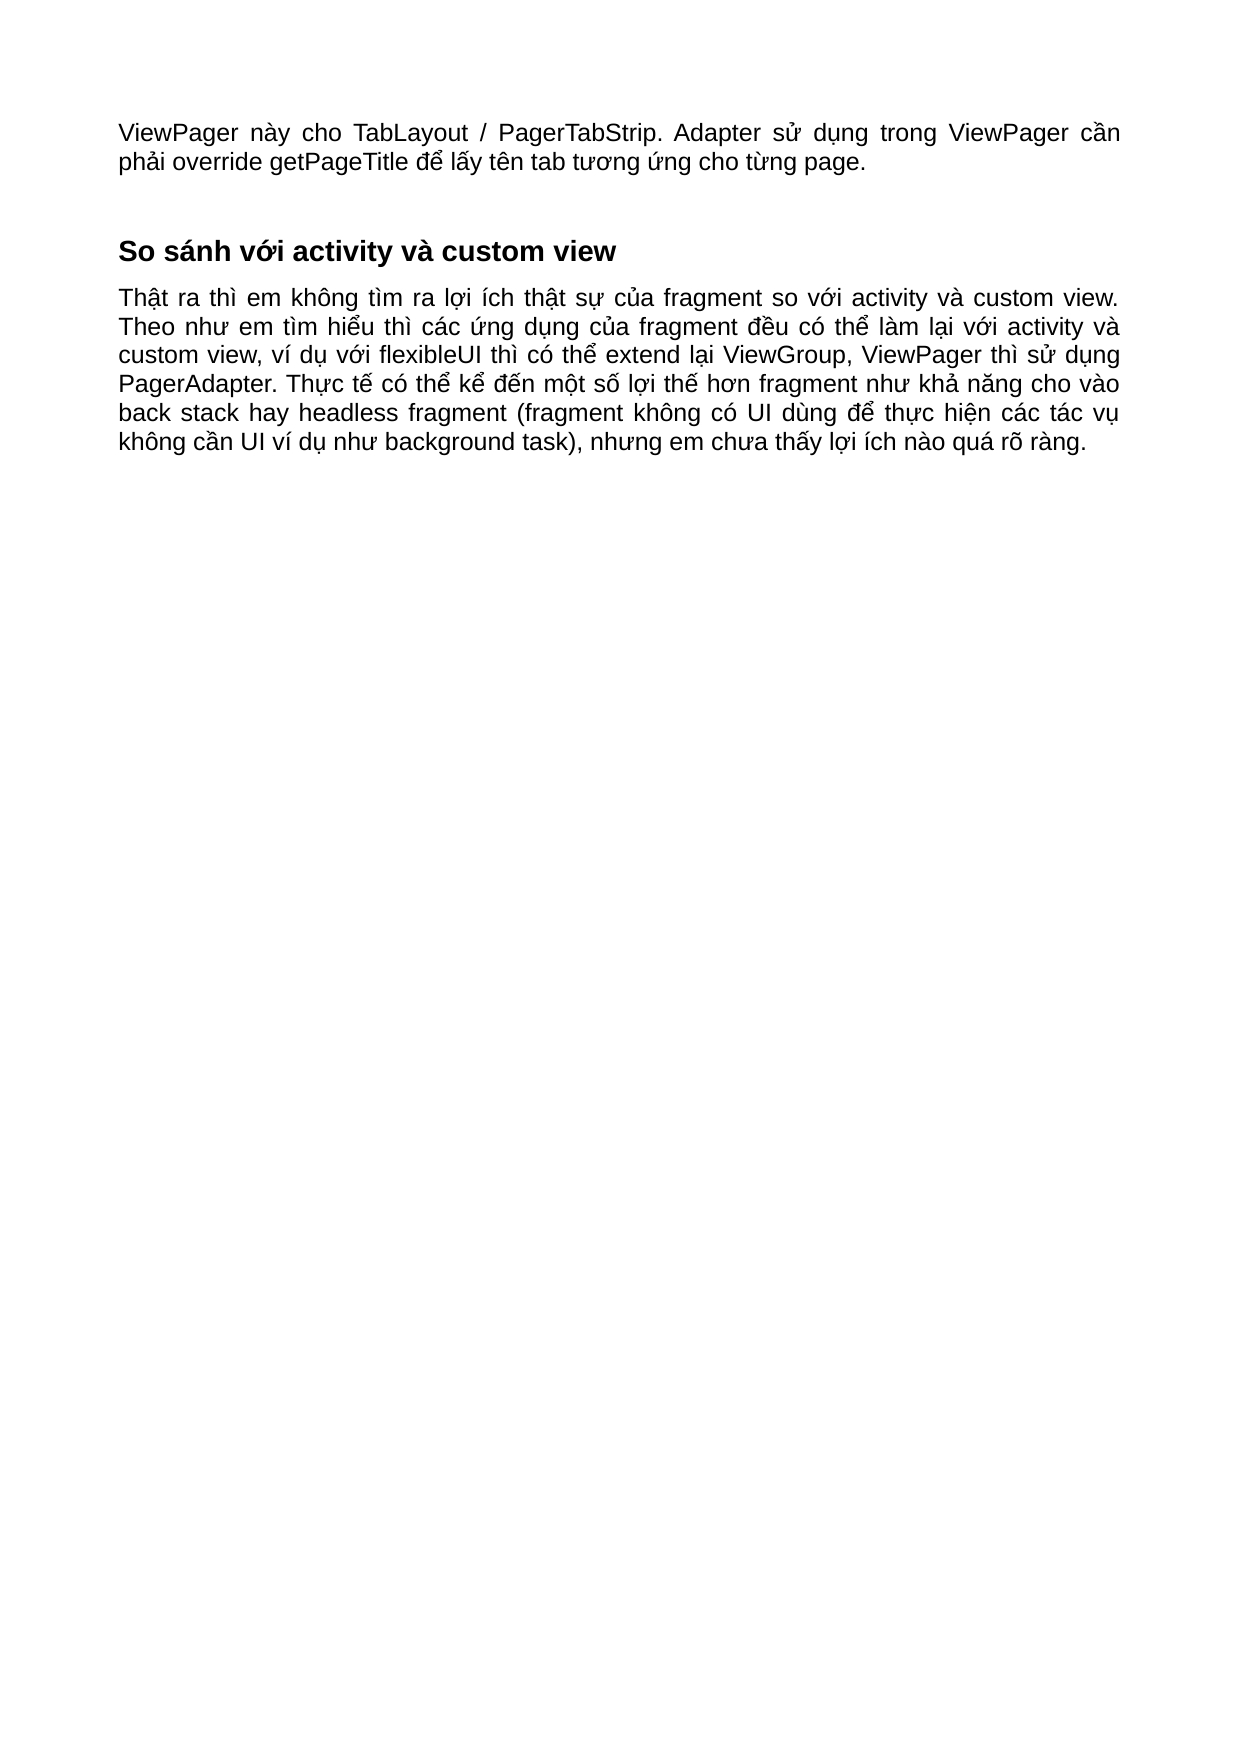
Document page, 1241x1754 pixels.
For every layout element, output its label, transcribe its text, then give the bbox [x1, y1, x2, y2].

text ViewPager này cho TabLayout / PagerTabStrip. Adapter sử dụng trong ViewPager cần phải override getPageTitle để lấy tên tab tương ứng cho từng page. [118, 118, 1122, 176]
text Thật ra thì em không tìm ra lợi ích thật sự của fragment so với activity và custom view. Theo như em tìm hiểu thì các ứng dụng của fragment đều có thể làm lại với activity và custom view, ví dụ với flexibleUI thì có thể extend lại ViewGroup, ViewPager thì sử dụng PagerAdapter. Thực tế có thể kể đến một số lợi thế hơn fragment như khả năng cho vào back stack hay headless fragment (fragment không có UI dùng để thực hiện các tác vụ không cần UI ví dụ như background task), nhưng em chưa thấy lợi ích nào quá rõ ràng. [118, 283, 1122, 455]
text So sánh với activity và custom view [118, 234, 1122, 268]
